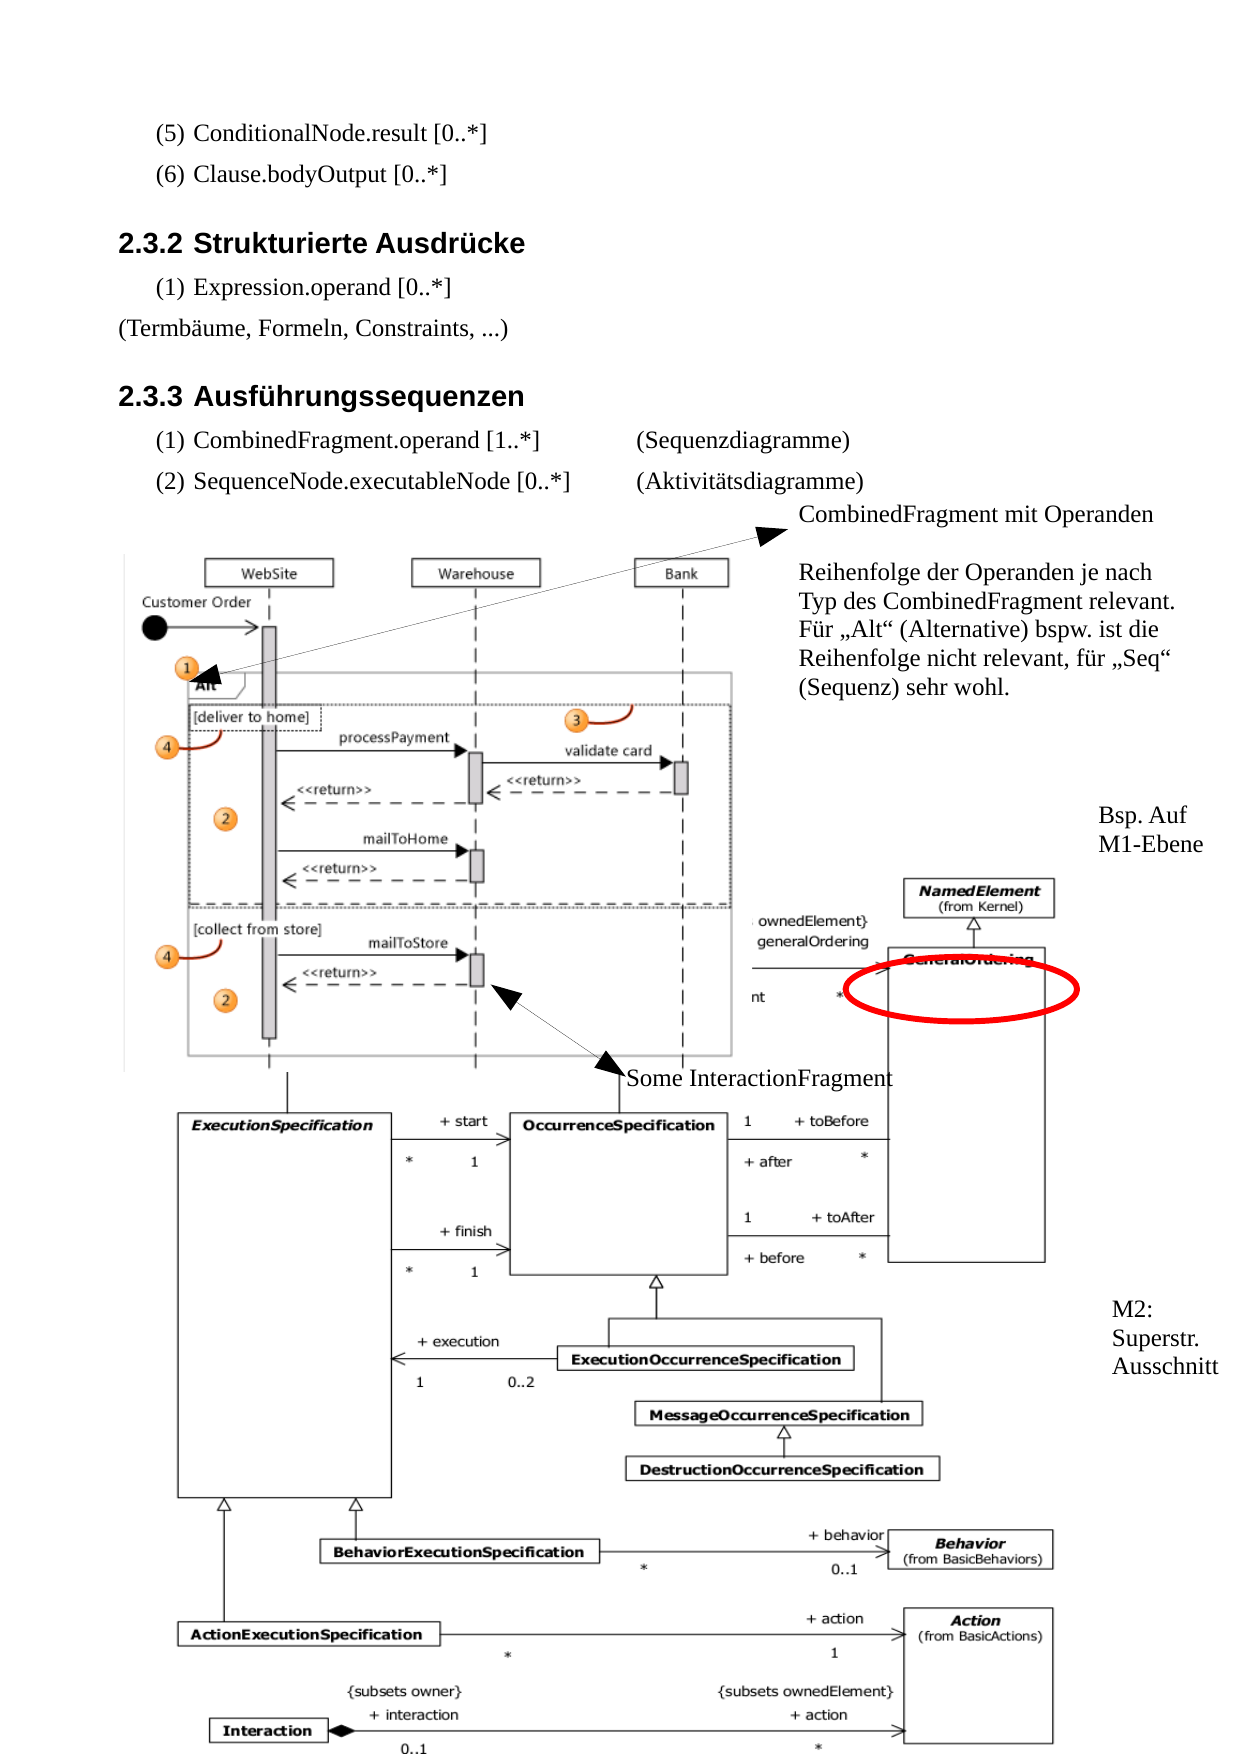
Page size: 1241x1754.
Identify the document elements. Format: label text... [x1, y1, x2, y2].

list CombinedFragment.operand [1..*] (Sequenzdiagramme) [156, 425, 1122, 454]
list Clause.bodyOutput [0..*] [156, 159, 1122, 188]
picture [123, 554, 1066, 1754]
list Expression.operand [0..*] [156, 272, 1122, 300]
subtitle Ausführungssequenzen [118, 379, 1122, 413]
picture [849, 960, 1066, 1018]
list SequenceNode.executableNode [0..*] (Aktivitätsdiagramme) [156, 466, 1122, 495]
text (Termbäume, Formeln, Constraints, ...) [118, 313, 1122, 342]
subtitle Strukturierte Ausdrücke [118, 226, 1122, 259]
list ConditionalNode.result [0..*] [156, 118, 1122, 147]
